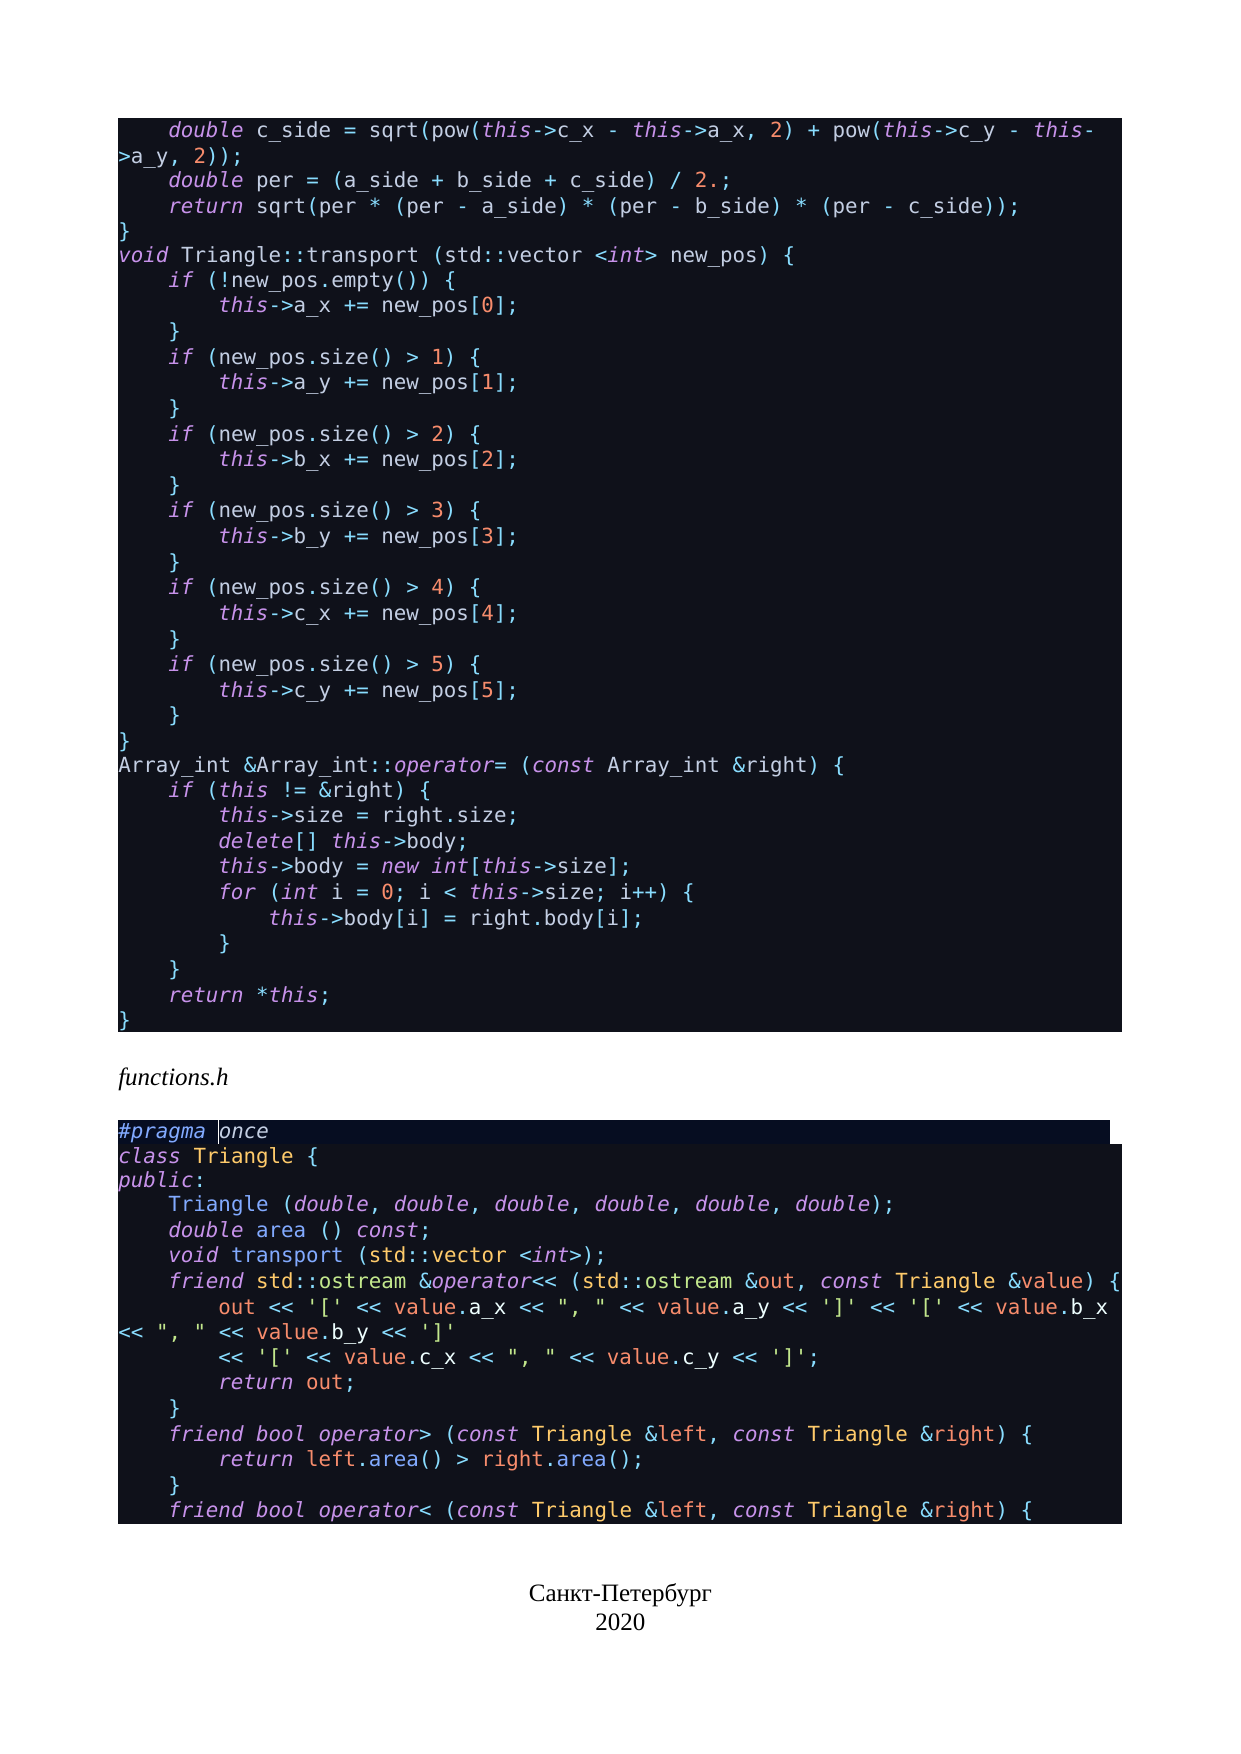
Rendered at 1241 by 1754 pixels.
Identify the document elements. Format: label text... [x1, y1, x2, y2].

text } [118, 1008, 1122, 1032]
text this->body = new int[this->size]; [118, 854, 1122, 880]
text } [118, 550, 1122, 575]
text if (new_pos.size() > 5) { [118, 652, 1122, 678]
text void Triangle::transport (std::vector <int> new_pos) { [118, 243, 1122, 268]
text if (new_pos.size() > 1) { [118, 345, 1122, 370]
text } [118, 703, 1122, 729]
text if (new_pos.size() > 3) { [118, 498, 1122, 524]
text friend std::ostream &operator<< (std::ostream &out, const Triangle &value) { [118, 1269, 1122, 1295]
text } [118, 396, 1122, 422]
text } [118, 931, 1122, 957]
text this->b_x += new_pos[2]; [118, 447, 1122, 473]
text } [118, 319, 1122, 345]
text class Triangle { [118, 1144, 1122, 1168]
text } [118, 729, 1122, 753]
text } [118, 1473, 1122, 1498]
text this->body[i] = right.body[i]; [118, 906, 1122, 931]
text double per = (a_side + b_side + c_side) / 2.; [118, 168, 1122, 194]
text } [118, 957, 1122, 983]
text double area () const; [118, 1218, 1122, 1243]
text return out; [118, 1370, 1122, 1396]
text if (new_pos.size() > 2) { [118, 422, 1122, 447]
text this->size = right.size; [118, 803, 1122, 829]
text public: [118, 1168, 1122, 1192]
text this->b_y += new_pos[3]; [118, 524, 1122, 550]
text return *this; [118, 983, 1122, 1008]
text out << '[' << value.a_x << ", " << value.a_y << ']' << '[' << value.b_x << ", " << value.b_y << ']' [118, 1295, 1122, 1345]
text << '[' << value.c_x << ", " << value.c_y << ']'; [118, 1345, 1122, 1370]
text } [118, 1396, 1122, 1422]
text for (int i = 0; i < this->size; i++) { [118, 880, 1122, 906]
text friend bool operator> (const Triangle &left, const Triangle &right) { [118, 1422, 1122, 1447]
text } [118, 219, 1122, 243]
text void transport (std::vector <int>); [118, 1243, 1122, 1269]
text if (!new_pos.empty()) { [118, 268, 1122, 293]
text #pragma once [118, 1119, 1122, 1144]
text if (this != &right) { [118, 778, 1122, 803]
text Triangle (double, double, double, double, double, double); [118, 1192, 1122, 1218]
text return sqrt(per * (per - a_side) * (per - b_side) * (per - c_side)); [118, 194, 1122, 219]
text this->a_y += new_pos[1]; [118, 370, 1122, 396]
text functions.h [118, 1062, 1122, 1091]
text double c_side = sqrt(pow(this->c_x - this->a_x, 2) + pow(this->c_y - this->a_y, 2)); [118, 118, 1122, 168]
text Array_int &Array_int::operator= (const Array_int &right) { [118, 753, 1122, 778]
text } [118, 473, 1122, 498]
text delete[] this->body; [118, 829, 1122, 854]
text this->c_x += new_pos[4]; [118, 601, 1122, 627]
text if (new_pos.size() > 4) { [118, 575, 1122, 601]
text this->a_x += new_pos[0]; [118, 293, 1122, 319]
text this->c_y += new_pos[5]; [118, 678, 1122, 703]
text friend bool operator< (const Triangle &left, const Triangle &right) { [118, 1498, 1122, 1524]
text return left.area() > right.area(); [118, 1447, 1122, 1473]
text } [118, 627, 1122, 652]
